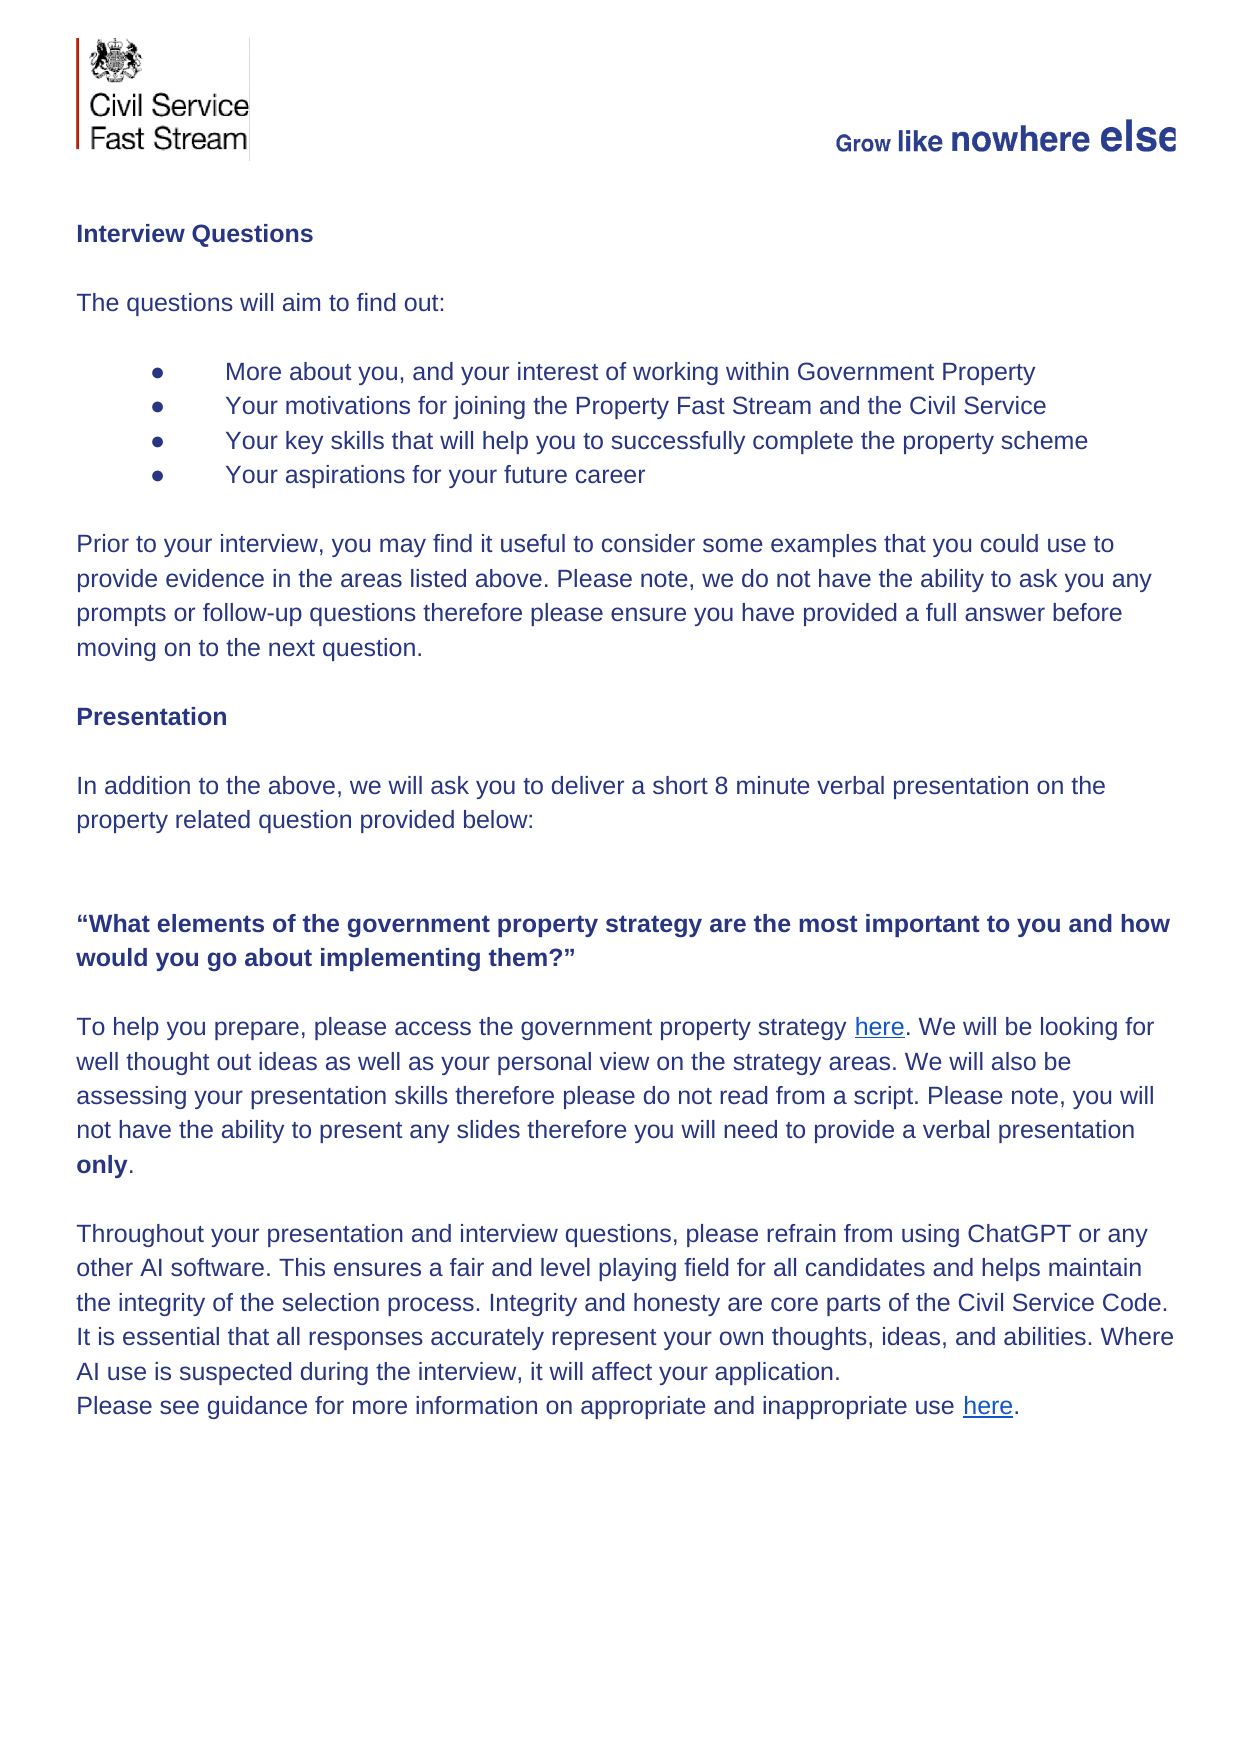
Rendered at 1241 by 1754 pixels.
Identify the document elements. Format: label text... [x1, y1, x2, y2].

text Prior to your interview, you may find it useful to consider some examples that you could use to provide evidence in the areas listed above. Please note, we do not have the ability to ask you any prompts or follow-up questions therefore please ensure you have provided a full answer before moving on to the next question. [76, 529, 1184, 661]
list Your motivations for joining the Property Fast Stream and the Civil Service [150, 391, 1184, 420]
text Throughout your presentation and interview questions, please refrain from using ChatGPT or any other AI software. This ensures a fair and level playing field for all candidates and helps maintain the integrity of the selection process. Integrity and honesty are core parts of the Civil Service Code. It is essential that all responses accurately represent your own thoughts, ideas, and abilities. Where AI use is suspected during the interview, it will affect your application. [76, 1219, 1184, 1386]
list Your aspirations for your future career [150, 460, 1184, 489]
text Interview Questions [76, 219, 1184, 248]
list More about you, and your interest of working within Government Property [150, 357, 1184, 386]
text The questions will aim to find out: [76, 288, 1184, 317]
text To help you prepare, please access the government property strategy here. We will be looking for well thought out ideas as well as your personal view on the strategy areas. We will also be assessing your presentation skills therefore please do not read from a script. Please note, you will not have the ability to present any slides therefore you will need to provide a verbal presentation only. [76, 1012, 1184, 1179]
list Your key skills that will help you to successfully complete the property scheme [150, 426, 1184, 454]
text Please see guidance for more information on appropriate and inappropriate use here. [76, 1391, 1184, 1420]
text In addition to the above, we will ask you to deliver a short 8 minute verbal presentation on the property related question provided below: [76, 771, 1184, 834]
text Presentation [76, 702, 1184, 730]
text “What elements of the government property strategy are the most important to you and how would you go about implementing them?” [76, 908, 1184, 972]
